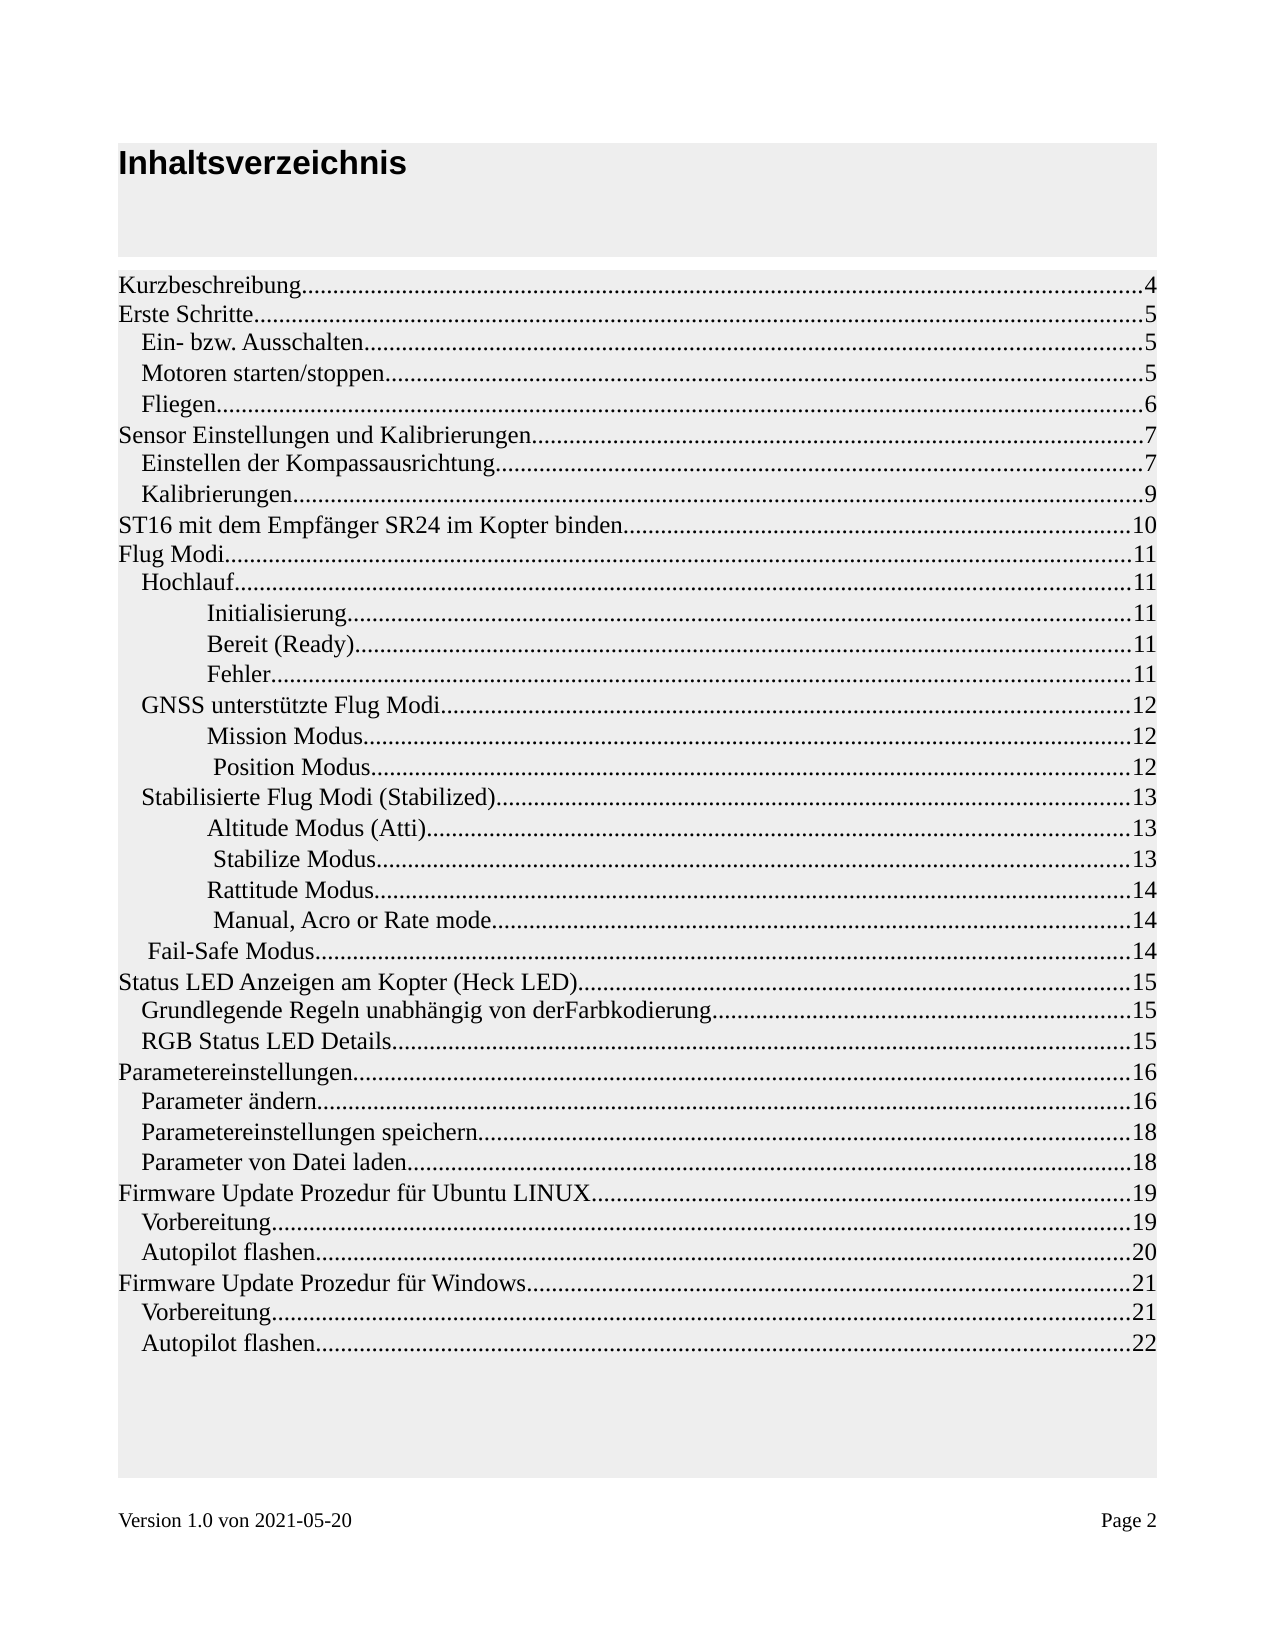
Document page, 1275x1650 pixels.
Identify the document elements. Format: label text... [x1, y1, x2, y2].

text GNSS unterstützte Flug Modi 12 [141, 690, 1157, 719]
text Status LED Anzeigen am Kopter (Heck LED) 15 [118, 967, 1157, 996]
text Parameter von Datei laden 18 [141, 1147, 1157, 1176]
text Firmware Update Prozedur für Windows 21 [118, 1268, 1157, 1297]
text Grundlegende Regeln unabhängig von derFarbkodierung 15 [141, 996, 1157, 1024]
text Bereit (Ready) 11 [207, 629, 1157, 658]
text Initialisierung 11 [207, 598, 1157, 627]
text Parameter ändern 16 [141, 1086, 1157, 1114]
text Fehler 11 [207, 659, 1157, 688]
text Ein- bzw. Ausschalten 5 [141, 327, 1157, 356]
text Stabilisierte Flug Modi (Stabilized) 13 [141, 782, 1157, 811]
text Vorbereitung 21 [141, 1297, 1157, 1326]
text Einstellen der Kompassausrichtung 7 [141, 448, 1157, 477]
text ST16 mit dem Empfänger SR24 im Kopter binden 10 [118, 510, 1157, 539]
subtitle Inhaltsverzeichnis [118, 143, 1157, 182]
text Flug Modi 11 [118, 539, 1157, 567]
text Parametereinstellungen speichern 18 [141, 1117, 1157, 1145]
text Fail-Safe Modus 14 [141, 936, 1157, 965]
text Manual, Acro or Rate mode 14 [207, 905, 1157, 934]
text Kurzbeschreibung 4 [118, 270, 1157, 299]
text Fliegen 6 [141, 389, 1157, 418]
text Position Modus 12 [207, 752, 1157, 781]
text Stabilize Modus 13 [207, 844, 1157, 873]
text Firmware Update Prozedur für Ubuntu LINUX 19 [118, 1178, 1157, 1207]
text Autopilot flashen 20 [141, 1237, 1157, 1266]
text Kalibrierungen 9 [141, 479, 1157, 508]
text Hochlauf 11 [141, 567, 1157, 596]
text Mission Modus 12 [207, 721, 1157, 750]
text Motoren starten/stoppen 5 [141, 358, 1157, 387]
text Altitude Modus (Atti) 13 [207, 813, 1157, 842]
text Vorbereitung 19 [141, 1207, 1157, 1236]
text Erste Schritte 5 [118, 299, 1157, 327]
text Sensor Einstellungen und Kalibrierungen 7 [118, 420, 1157, 448]
text Autopilot flashen 22 [141, 1328, 1157, 1356]
text Rattitude Modus 14 [207, 875, 1157, 903]
text RGB Status LED Details 15 [141, 1026, 1157, 1055]
text Parametereinstellungen 16 [118, 1057, 1157, 1086]
